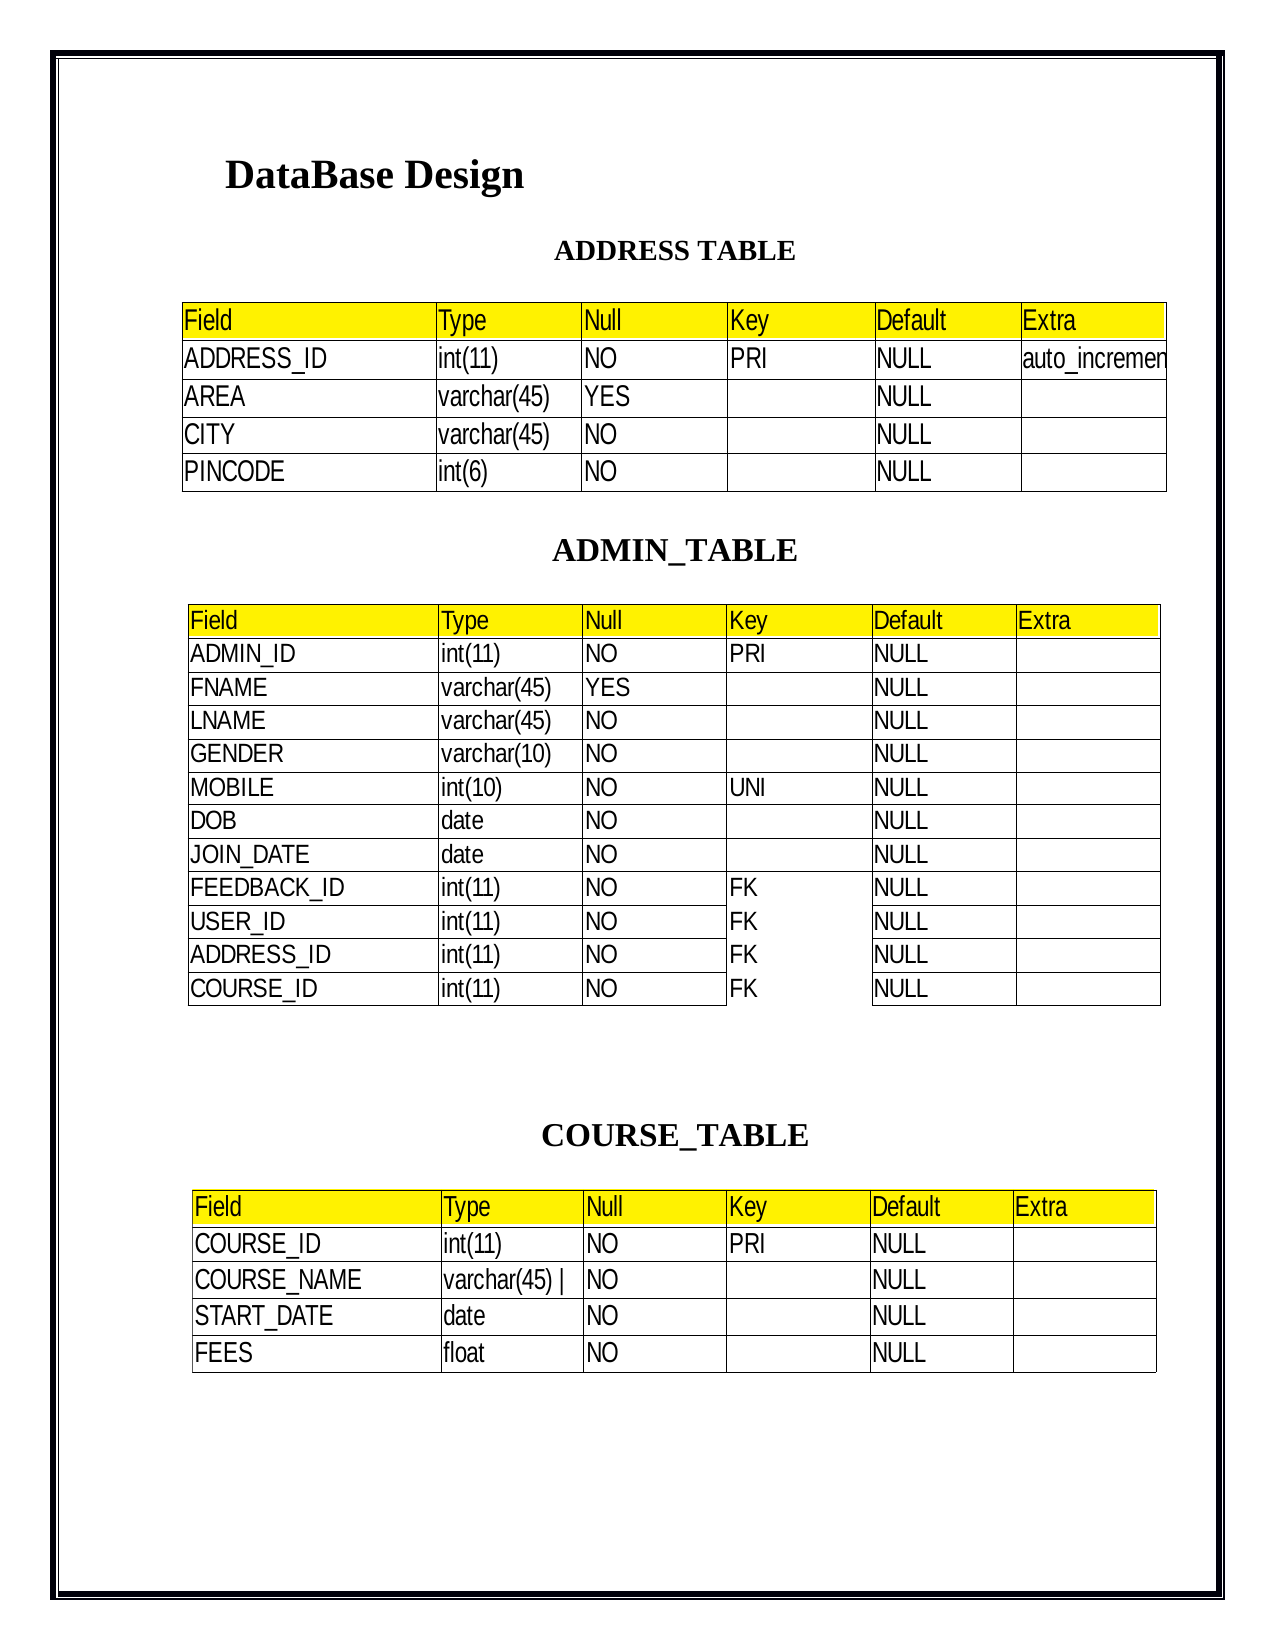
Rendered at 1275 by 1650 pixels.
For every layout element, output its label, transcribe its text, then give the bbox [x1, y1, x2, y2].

text DataBase Design [225, 150, 1125, 198]
text COURSE_TABLE [225, 1116, 1125, 1154]
text ADMIN_TABLE [225, 530, 1125, 568]
text ADDRESS TABLE [225, 233, 1125, 267]
